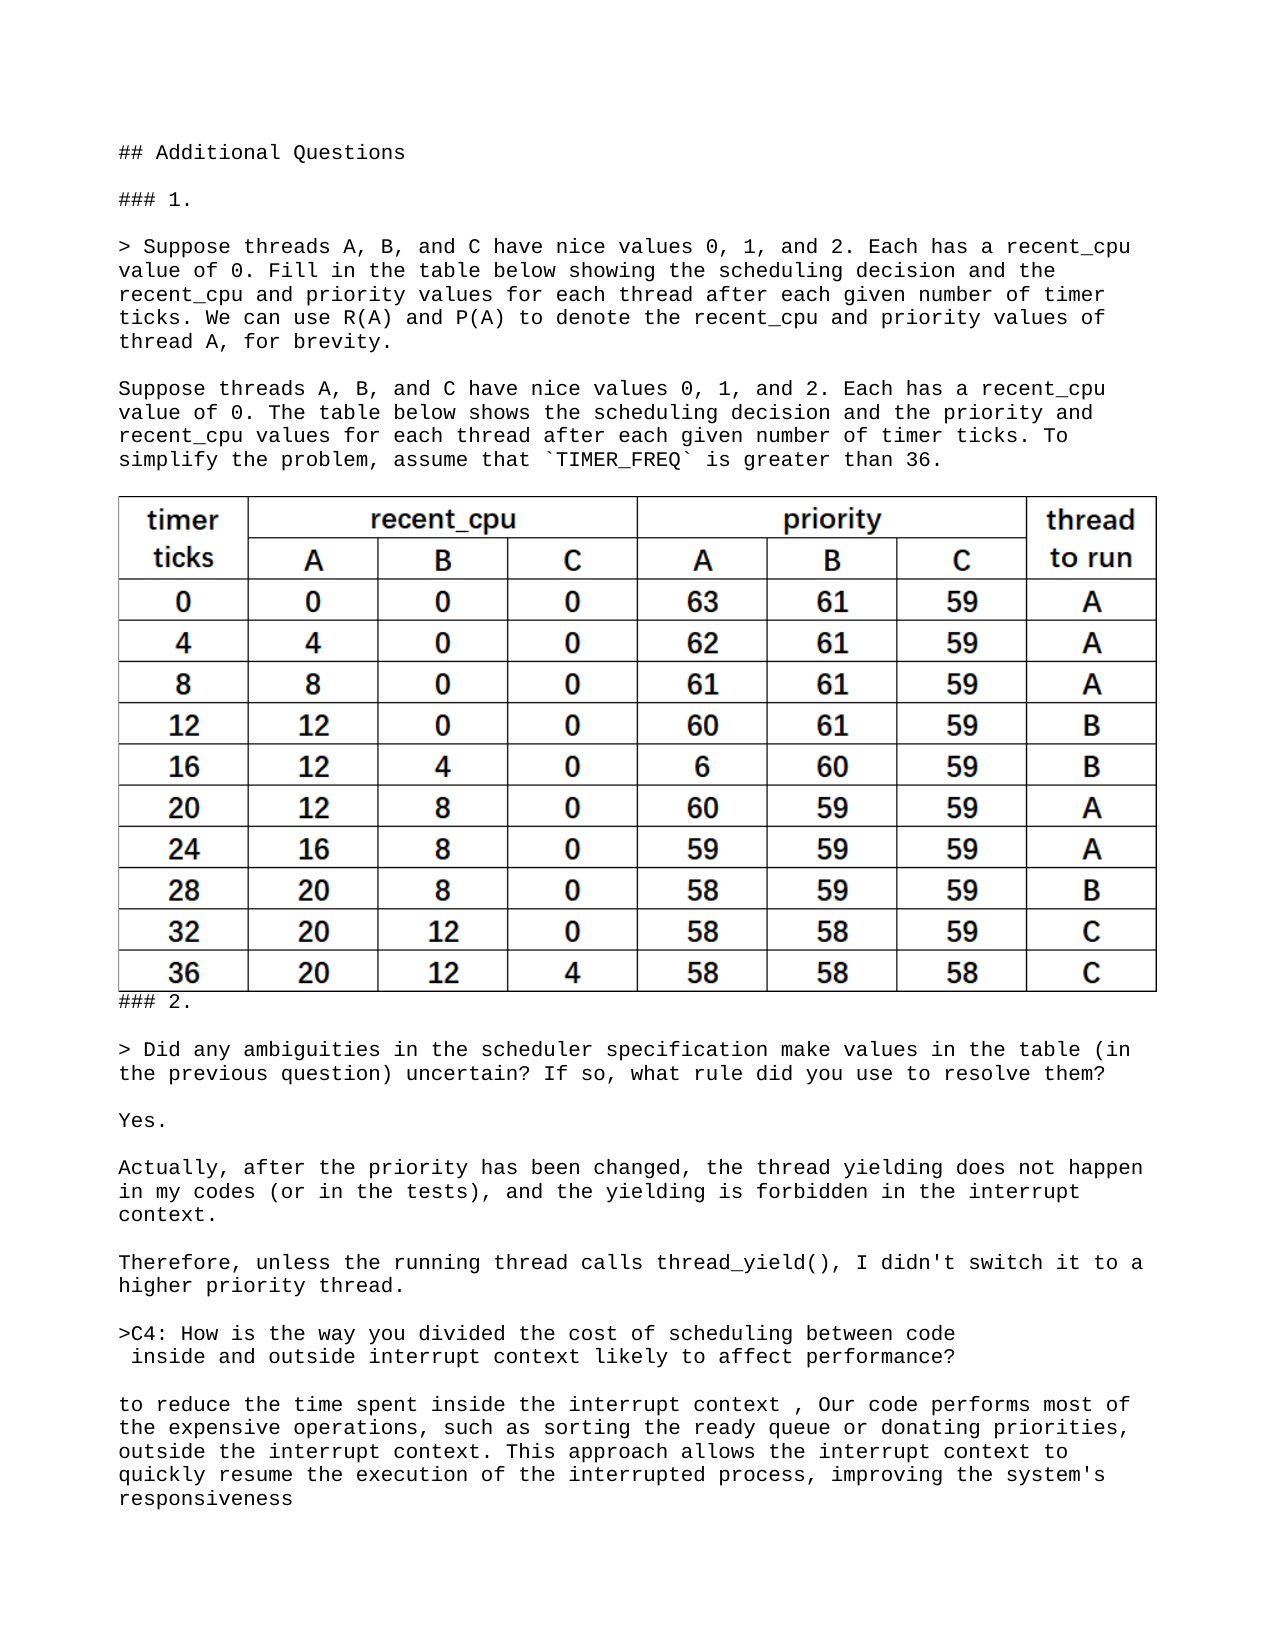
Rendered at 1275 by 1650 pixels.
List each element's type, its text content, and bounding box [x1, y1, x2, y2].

text Actually, after the priority has been changed, the thread yielding does not happen in my codes (or in the tests), and the yielding is forbidden in the interrupt context. [118, 1157, 1157, 1228]
text Yes. [118, 1110, 1157, 1133]
text Suppose threads A, B, and C have nice values 0, 1, and 2. Each has a recent_cpu value of 0. The table below shows the scheduling decision and the priority and recent_cpu values for each thread after each given number of timer ticks. To simplify the problem, assume that `TIMER_FREQ` is greater than 36. [118, 378, 1157, 473]
text ## Additional Questions [118, 142, 1157, 165]
text ### 1. [118, 189, 1157, 213]
text Therefore, unless the running thread calls thread_yield(), I didn't switch it to a higher priority thread. [118, 1252, 1157, 1299]
text > Did any ambiguities in the scheduler specification make values in the table (in the previous question) uncertain? If so, what rule did you use to resolve them? [118, 1039, 1157, 1086]
text > Suppose threads A, B, and C have nice values 0, 1, and 2. Each has a recent_cpu value of 0. Fill in the table below showing the scheduling decision and the recent_cpu and priority values for each thread after each given number of timer ticks. We can use R(A) and P(A) to denote the recent_cpu and priority values of thread A, for brevity. [118, 236, 1157, 354]
text ### 2. [118, 992, 1157, 1015]
text to reduce the time spent inside the interrupt context , Our code performs most of the expensive operations, such as sorting the ready queue or donating priorities, outside the interrupt context. This approach allows the interrupt context to quickly resume the execution of the interrupted process, improving the system's responsiveness [118, 1393, 1157, 1512]
text >C4: How is the way you divided the cost of scheduling between code [118, 1323, 1157, 1346]
text inside and outside interrupt context likely to affect performance? [118, 1346, 1157, 1370]
